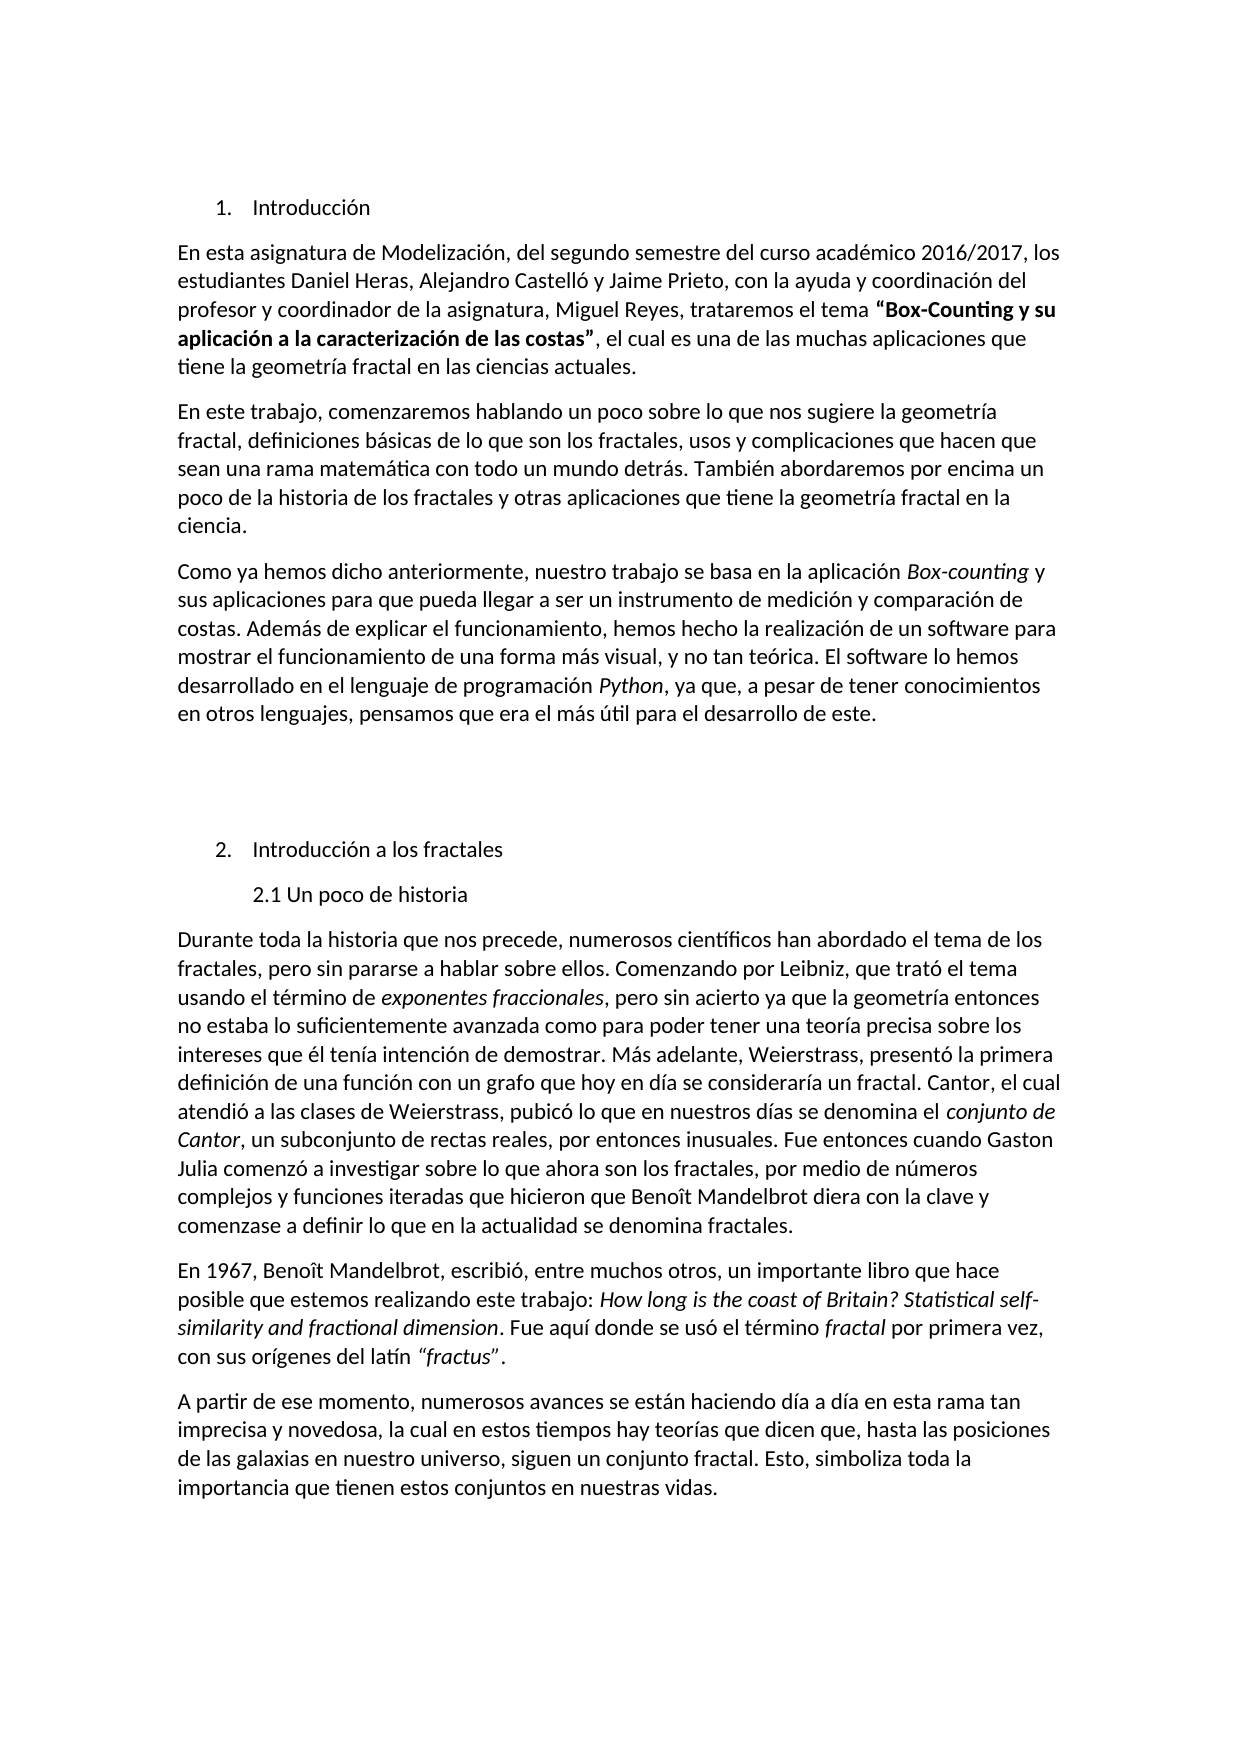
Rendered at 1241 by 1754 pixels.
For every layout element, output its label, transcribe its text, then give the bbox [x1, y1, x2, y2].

text En 1967, Benoît Mandelbrot, escribió, entre muchos otros, un importante libro que hace posible que estemos realizando este trabajo: How long is the coast of Britain? Statistical self-similarity and fractional dimension. Fue aquí donde se usó el término fractal por primera vez, con sus orígenes del latín “fractus”. [177, 1256, 1063, 1370]
text Como ya hemos dicho anteriormente, nuestro trabajo se basa en la aplicación Box-counting y sus aplicaciones para que pueda llegar a ser un instrumento de medición y comparación de costas. Además de explicar el funcionamiento, hemos hecho la realización de un software para mostrar el funcionamiento de una forma más visual, y no tan teórica. El software lo hemos desarrollado en el lenguaje de programación Python, ya que, a pesar de tener conocimientos en otros lenguajes, pensamos que era el más útil para el desarrollo de este. [177, 557, 1063, 727]
list 2.1 Un poco de historia [252, 880, 1063, 908]
text En este trabajo, comenzaremos hablando un poco sobre lo que nos sugiere la geometría fractal, definiciones básicas de lo que son los fractales, usos y complicaciones que hacen que sean una rama matemática con todo un mundo detrás. También abordaremos por encima un poco de la historia de los fractales y otras aplicaciones que tiene la geometría fractal en la ciencia. [177, 397, 1063, 539]
text Durante toda la historia que nos precede, numerosos científicos han abordado el tema de los fractales, pero sin pararse a hablar sobre ellos. Comenzando por Leibniz, que trató el tema usando el término de exponentes fraccionales, pero sin acierto ya que la geometría entonces no estaba lo suficientemente avanzada como para poder tener una teoría precisa sobre los intereses que él tenía intención de demostrar. Más adelante, Weierstrass, presentó la primera definición de una función con un grafo que hoy en día se consideraría un fractal. Cantor, el cual atendió a las clases de Weierstrass, pubicó lo que en nuestros días se denomina el conjunto de Cantor, un subconjunto de rectas reales, por entonces inusuales. Fue entonces cuando Gaston Julia comenzó a investigar sobre lo que ahora son los fractales, por medio de números complejos y funciones iteradas que hicieron que Benoît Mandelbrot diera con la clave y comenzase a definir lo que en la actualidad se denomina fractales. [177, 926, 1063, 1239]
text En esta asignatura de Modelización, del segundo semestre del curso académico 2016/2017, los estudiantes Daniel Heras, Alejandro Castelló y Jaime Prieto, con la ayuda y coordinación del profesor y coordinador de la asignatura, Miguel Reyes, trataremos el tema “Box-Counting y su aplicación a la caracterización de las costas”, el cual es una de las muchas aplicaciones que tiene la geometría fractal en las ciencias actuales. [177, 238, 1063, 380]
text A partir de ese momento, numerosos avances se están haciendo día a día en esta rama tan imprecisa y novedosa, la cual en estos tiempos hay teorías que dicen que, hasta las posiciones de las galaxias en nuestro universo, siguen un conjunto fractal. Esto, simboliza toda la importancia que tienen estos conjuntos en nuestras vidas. [177, 1387, 1063, 1501]
list Introducción a los fractales [215, 835, 1063, 863]
list Introducción [215, 193, 1063, 221]
